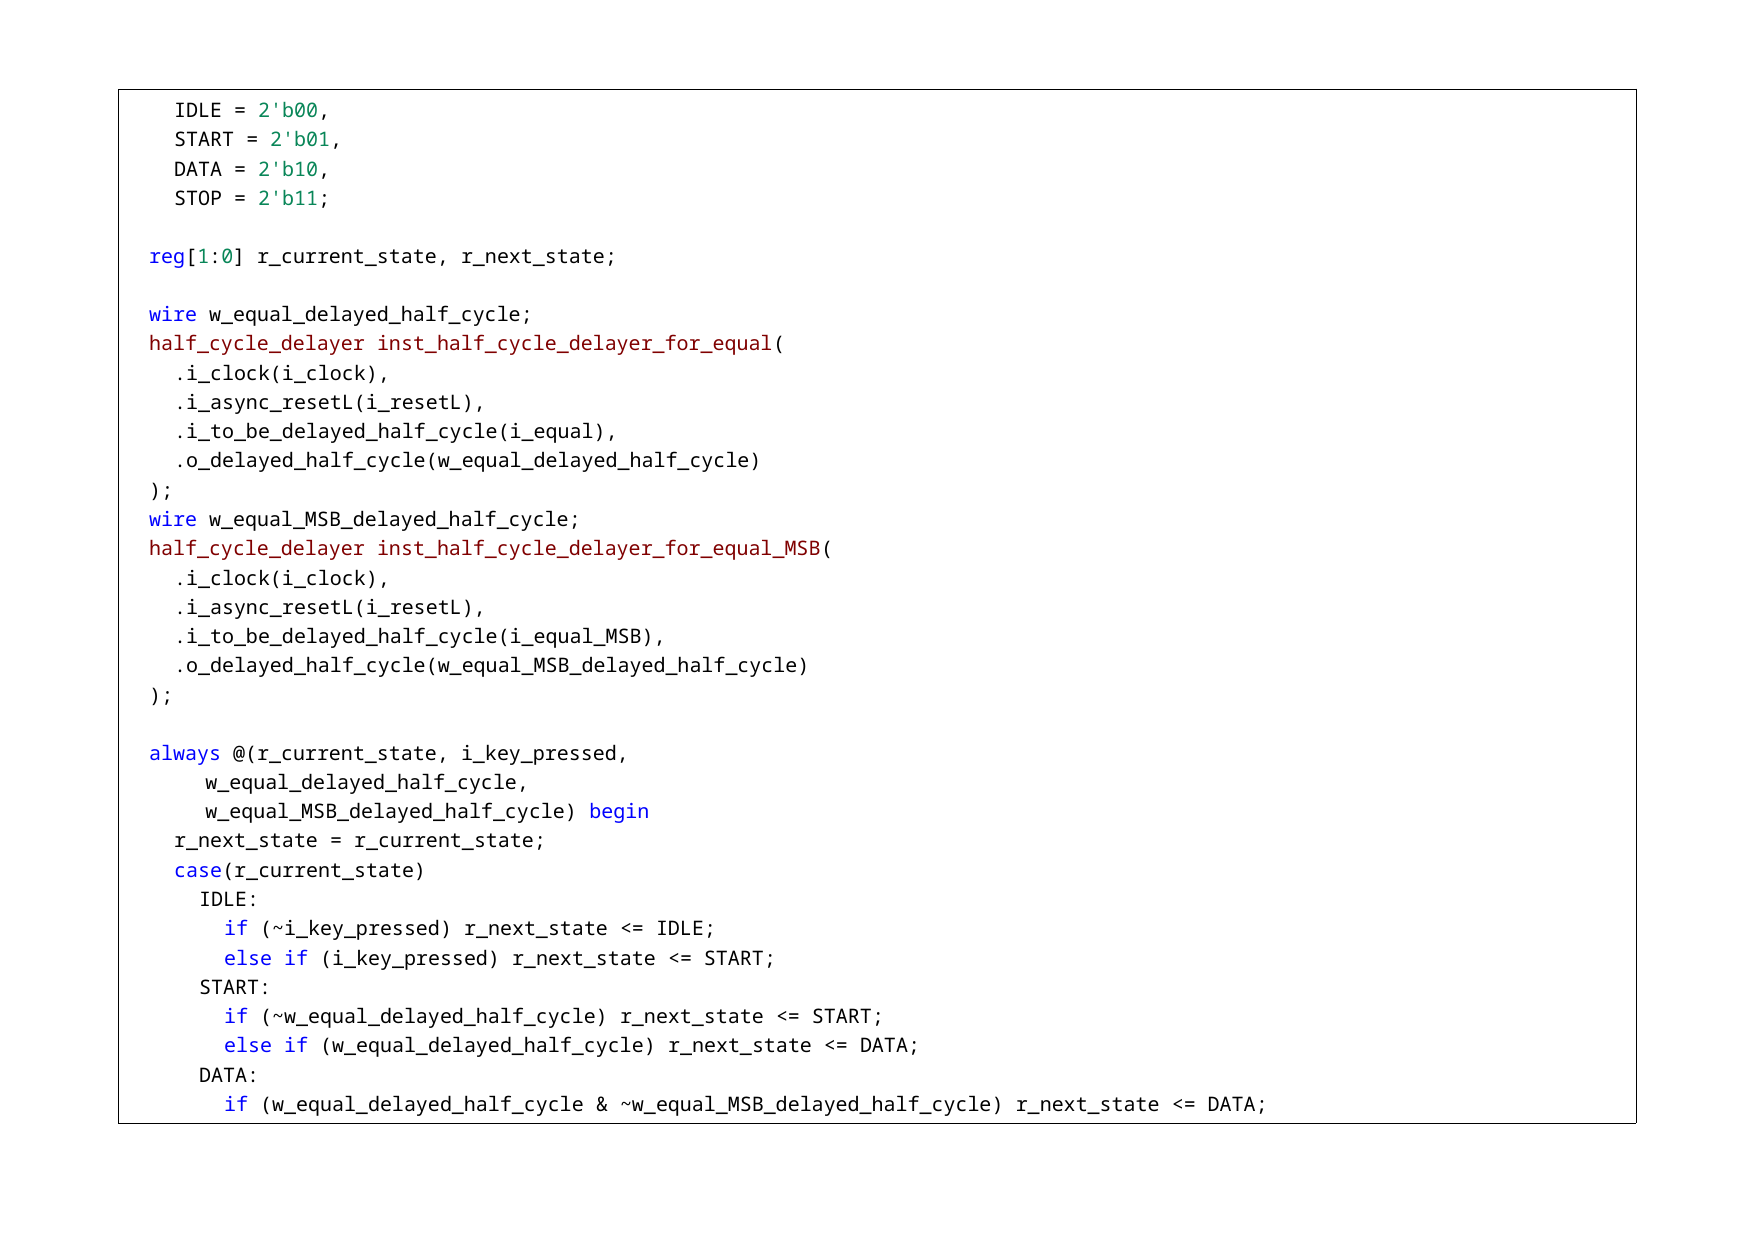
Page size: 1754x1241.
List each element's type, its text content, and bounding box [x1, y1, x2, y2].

table_cell IDLE = 2'b00, START = 2'b01, DATA = 2'b10, STOP = 2'b11; reg[1:0] r_current_state, r_next_state; wire w_equal_delayed_half_cycle; half_cycle_delayer inst_half_cycle_delayer_for_equal( .i_clock(i_clock), .i_async_resetL(i_resetL), .i_to_be_delayed_half_cycle(i_equal), .o_delayed_half_cycle(w_equal_delayed_half_cycle) ); wire w_equal_MSB_delayed_half_cycle; half_cycle_delayer inst_half_cycle_delayer_for_equal_MSB( .i_clock(i_clock), .i_async_resetL(i_resetL), .i_to_be_delayed_half_cycle(i_equal_MSB), .o_delayed_half_cycle(w_equal_MSB_delayed_half_cycle) ); always @(r_current_state, i_key_pressed, w_equal_delayed_half_cycle, w_equal_MSB_delayed_half_cycle) begin r_next_state = r_current_state; case(r_current_state) IDLE: if (~i_key_pressed) r_next_state <= IDLE; else if (i_key_pressed) r_next_state <= START; START: if (~w_equal_delayed_half_cycle) r_next_state <= START; else if (w_equal_delayed_half_cycle) r_next_state <= DATA; DATA: if (w_equal_delayed_half_cycle & ~w_equal_MSB_delayed_half_cycle) r_next_state <= DATA; [119, 90, 1636, 1123]
